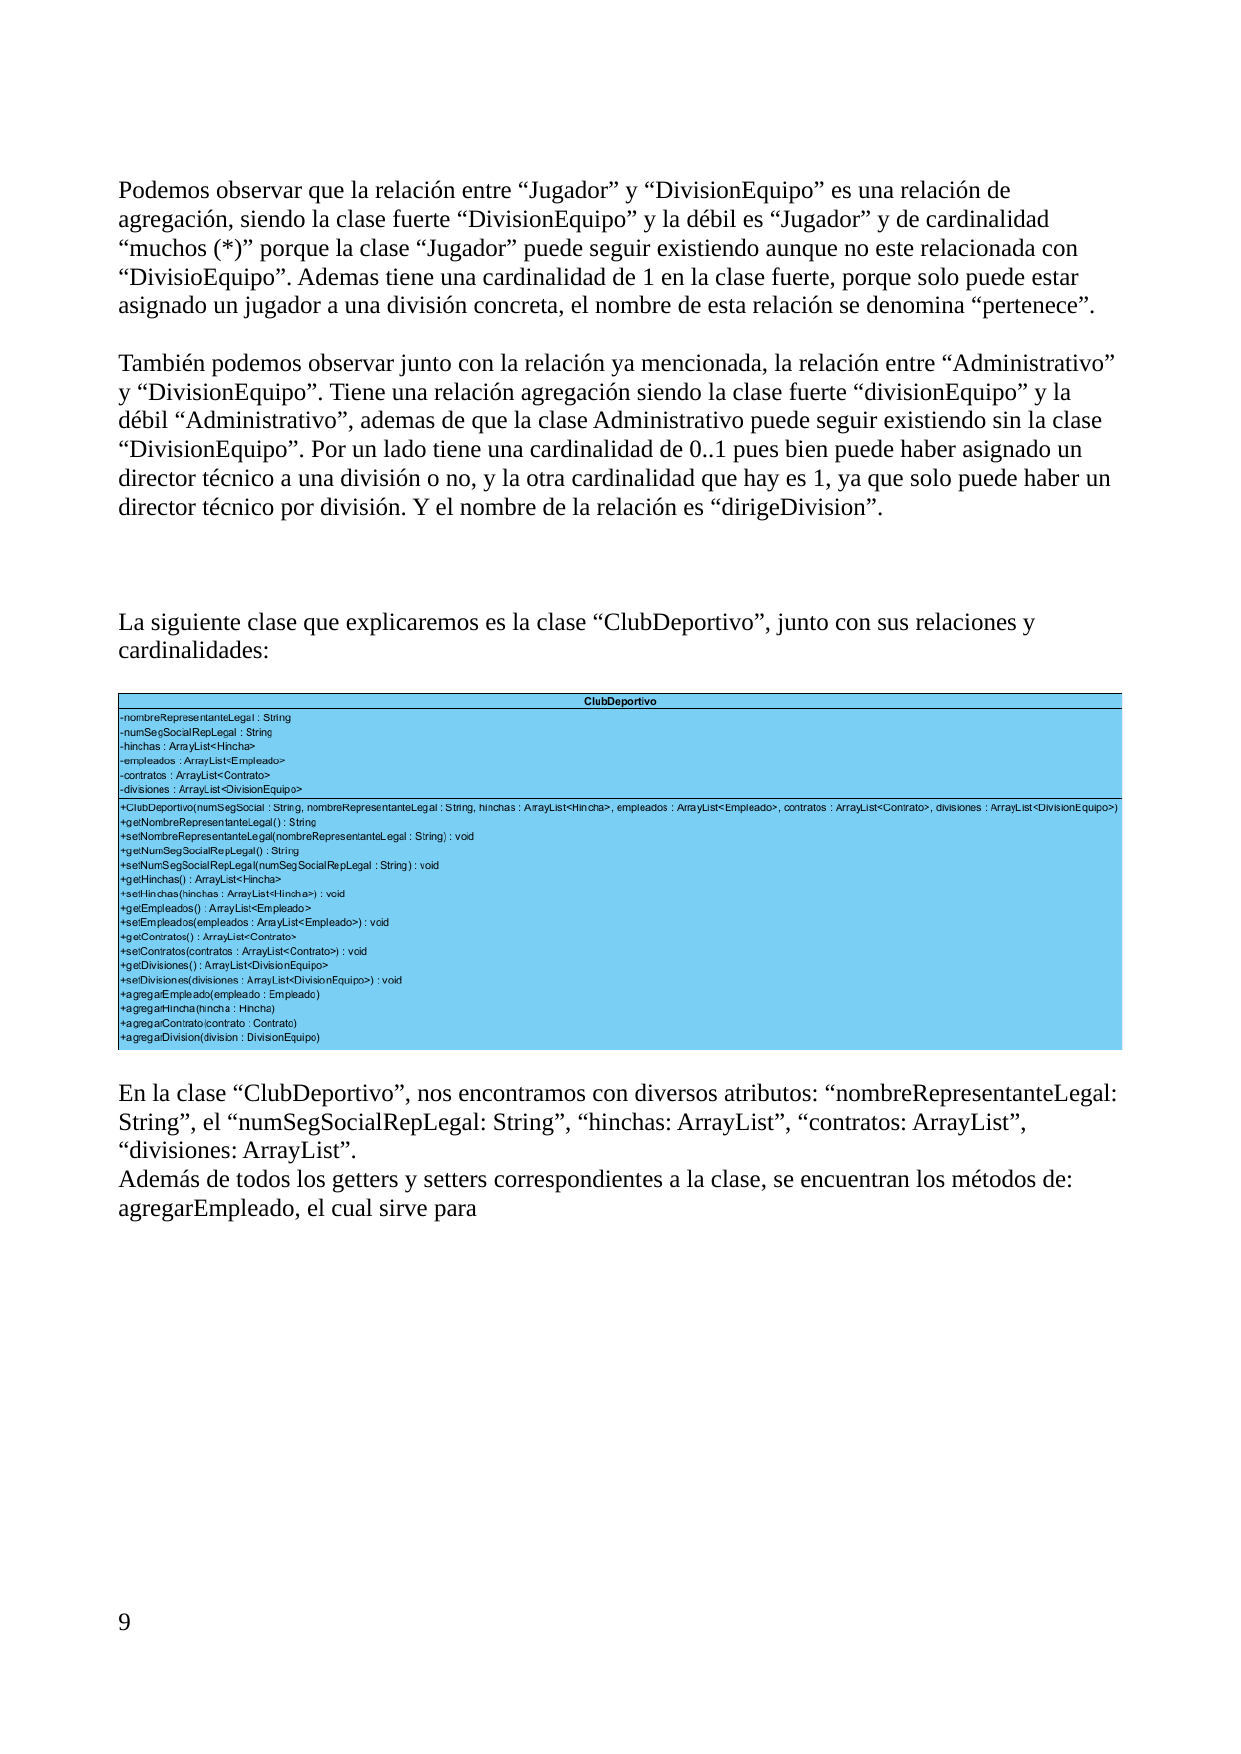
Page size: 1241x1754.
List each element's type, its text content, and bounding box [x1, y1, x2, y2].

text Además de todos los getters y setters correspondientes a la clase, se encuentran los métodos de: agregarEmpleado, el cual sirve para [118, 1164, 1122, 1222]
text Podemos observar que la relación entre “Jugador” y “DivisionEquipo” es una relación de agregación, siendo la clase fuerte “DivisionEquipo” y la débil es “Jugador” y de cardinalidad “muchos (*)” porque la clase “Jugador” puede seguir existiendo aunque no este relacionada con “DivisioEquipo”. Ademas tiene una cardinalidad de 1 en la clase fuerte, porque solo puede estar asignado un jugador a una división concreta, el nombre de esta relación se denomina “pertenece”. [118, 176, 1122, 319]
text En la clase “ClubDeportivo”, nos encontramos con diversos atributos: “nombreRepresentanteLegal: String”, el “numSegSocialRepLegal: String”, “hinchas: ArrayList”, “contratos: ArrayList”, “divisiones: ArrayList”. [118, 1078, 1122, 1164]
text La siguiente clase que explicaremos es la clase “ClubDeportivo”, junto con sus relaciones y cardinalidades: [118, 607, 1122, 664]
picture [118, 693, 1123, 1050]
text También podemos observar junto con la relación ya mencionada, la relación entre “Administrativo” y “DivisionEquipo”. Tiene una relación agregación siendo la clase fuerte “divisionEquipo” y la débil “Administrativo”, ademas de que la clase Administrativo puede seguir existiendo sin la clase “DivisionEquipo”. Por un lado tiene una cardinalidad de 0..1 pues bien puede haber asignado un director técnico a una división o no, y la otra cardinalidad que hay es 1, ya que solo puede haber un director técnico por división. Y el nombre de la relación es “dirigeDivision”. [118, 348, 1122, 521]
